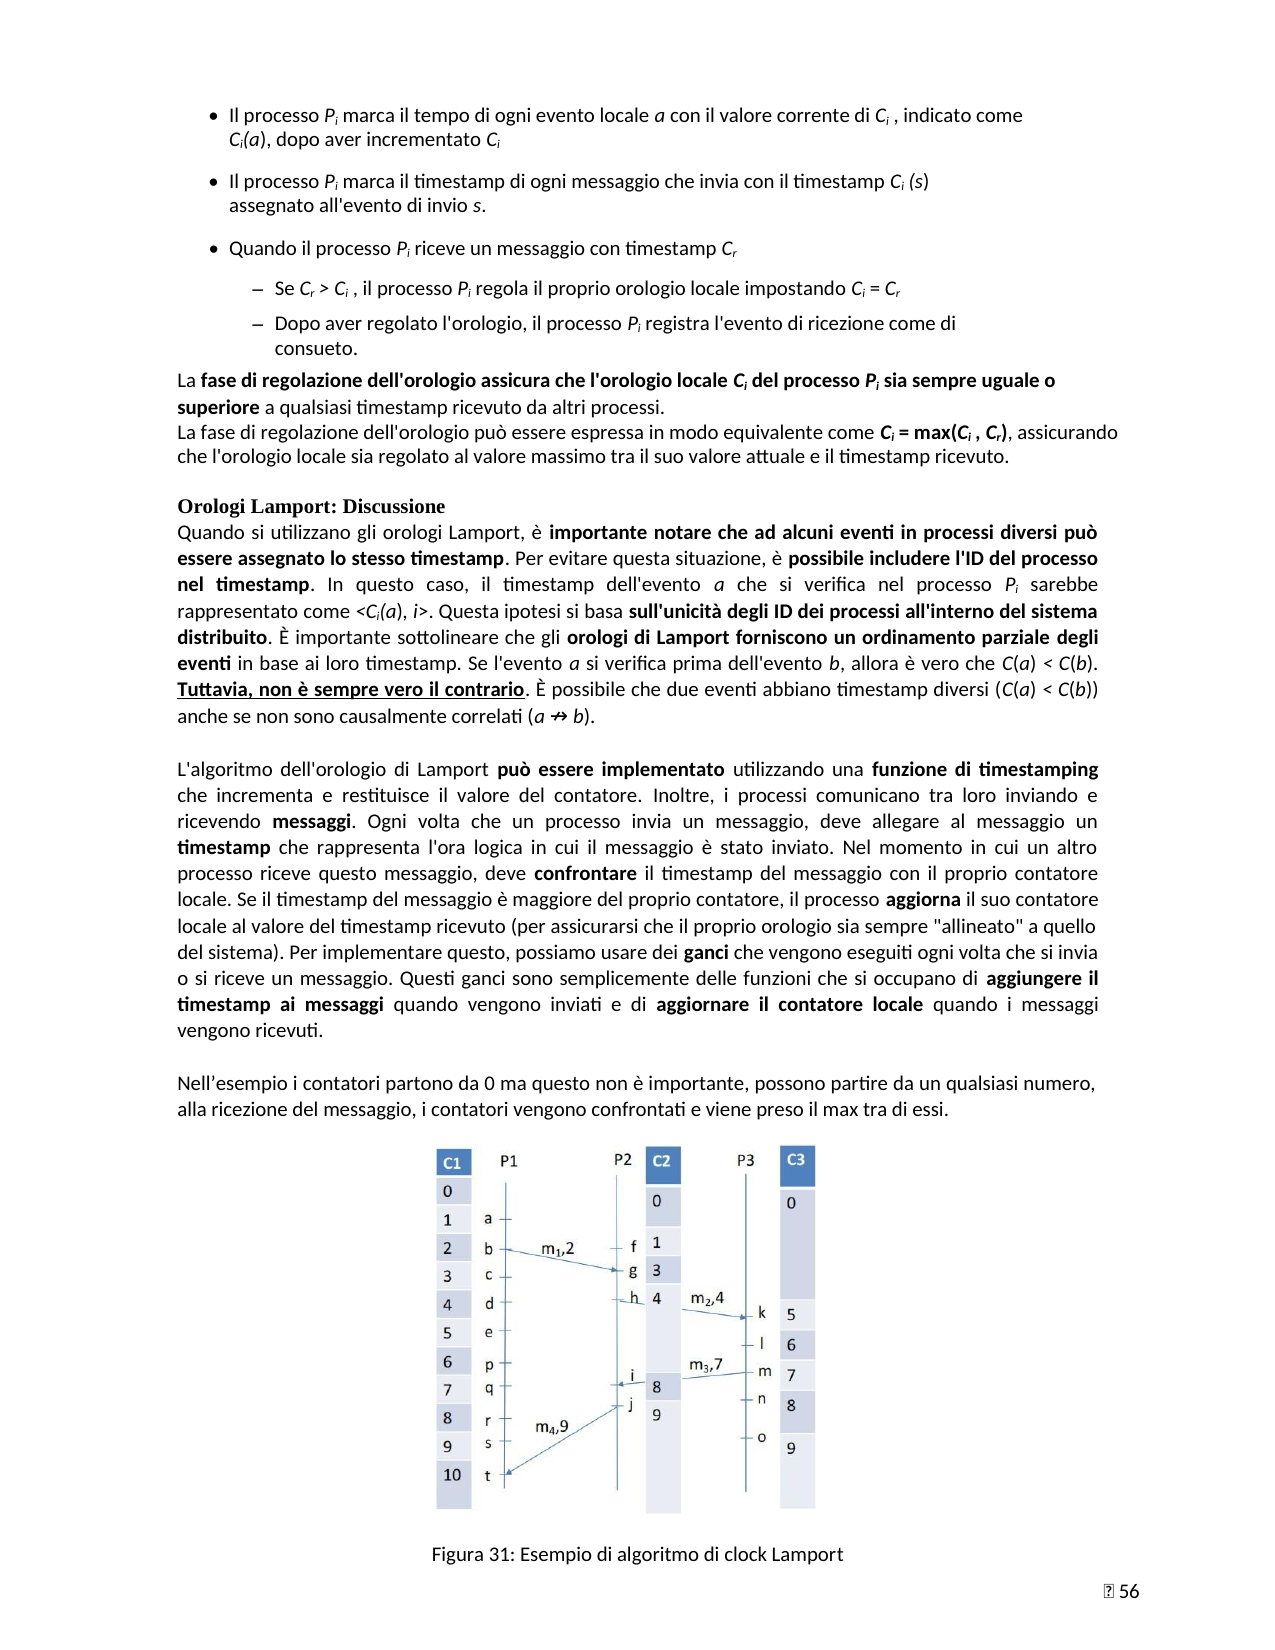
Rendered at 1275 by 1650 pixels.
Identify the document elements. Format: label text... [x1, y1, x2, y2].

list Quando il processo Pi riceve un messaggio con timestamp Cr [208, 235, 1139, 260]
text La fase di regolazione dell'orologio assicura che l'orologio locale Ci del processo Pi sia sempre uguale o superiore a qualsiasi timestamp ricevuto da altri processi. [177, 368, 1139, 419]
text La fase di regolazione dell'orologio può essere espressa in modo equivalente come Ci = max(Ci , Cr), assicurando che l'orologio locale sia regolato al valore massimo tra il suo valore attuale e il timestamp ricevuto. [177, 420, 1139, 468]
list Il processo Pi marca il tempo di ogni evento locale a con il valore corrente di Ci , indicato come Ci(a), dopo aver incrementato Ci [208, 104, 1056, 151]
subtitle Orologi Lamport: Discussione [177, 494, 1139, 518]
text Figura 31: Esempio di algoritmo di clock Lamport [136, 1542, 1139, 1567]
list Se Cr > Ci , il processo Pi regola il proprio orologio locale impostando Ci = Cr [252, 276, 1139, 301]
text L'algoritmo dell'orologio di Lamport può essere implementato utilizzando una funzione di timestamping che incrementa e restituisce il valore del contatore. Inoltre, i processi comunicano tra loro inviando e ricevendo messaggi. Ogni volta che un processo invia un messaggio, deve allegare al messaggio un timestamp che rappresenta l'ora logica in cui il messaggio è stato inviato. Nel momento in cui un altro processo riceve questo messaggio, deve confrontare il timestamp del messaggio con il proprio contatore locale. Se il timestamp del messaggio è maggiore del proprio contatore, il processo aggiorna il suo contatore locale al valore del timestamp ricevuto (per assicurarsi che il proprio orologio sia sempre "allineato" a quello del sistema). Per implementare questo, possiamo usare dei ganci che vengono eseguiti ogni volta che si invia o si riceve un messaggio. Questi ganci sono semplicemente delle funzioni che si occupano di aggiungere il timestamp ai messaggi quando vengono inviati e di aggiornare il contatore locale quando i messaggi vengono ricevuti. [177, 756, 1099, 1043]
list Dopo aver regolato l'orologio, il processo Pi registra l'evento di ricezione come di consueto. [252, 310, 1024, 361]
picture [436, 1144, 816, 1514]
text Nell’esempio i contatori partono da 0 ma questo non è importante, possono partire da un qualsiasi numero, alla ricezione del messaggio, i contatori vengono confrontati e viene preso il max tra di essi. [177, 1070, 1098, 1121]
list Il processo Pi marca il timestamp di ogni messaggio che invia con il timestamp Ci (s) assegnato all'evento di invio s. [208, 170, 1015, 217]
text Quando si utilizzano gli orologi Lamport, è importante notare che ad alcuni eventi in processi diversi può essere assegnato lo stesso timestamp. Per evitare questa situazione, è possibile includere l'ID del processo nel timestamp. In questo caso, il timestamp dell'evento a che si verifica nel processo Pi sarebbe rappresentato come <Ci(a), i>. Questa ipotesi si basa sull'unicità degli ID dei processi all'interno del sistema distribuito. È importante sottolineare che gli orologi di Lamport forniscono un ordinamento parziale degli eventi in base ai loro timestamp. Se l'evento a si verifica prima dell'evento b, allora è vero che C(a) < C(b). Tuttavia, non è sempre vero il contrario. È possibile che due eventi abbiano timestamp diversi (C(a) < C(b)) anche se non sono causalmente correlati (a ↛ b). [177, 519, 1098, 729]
